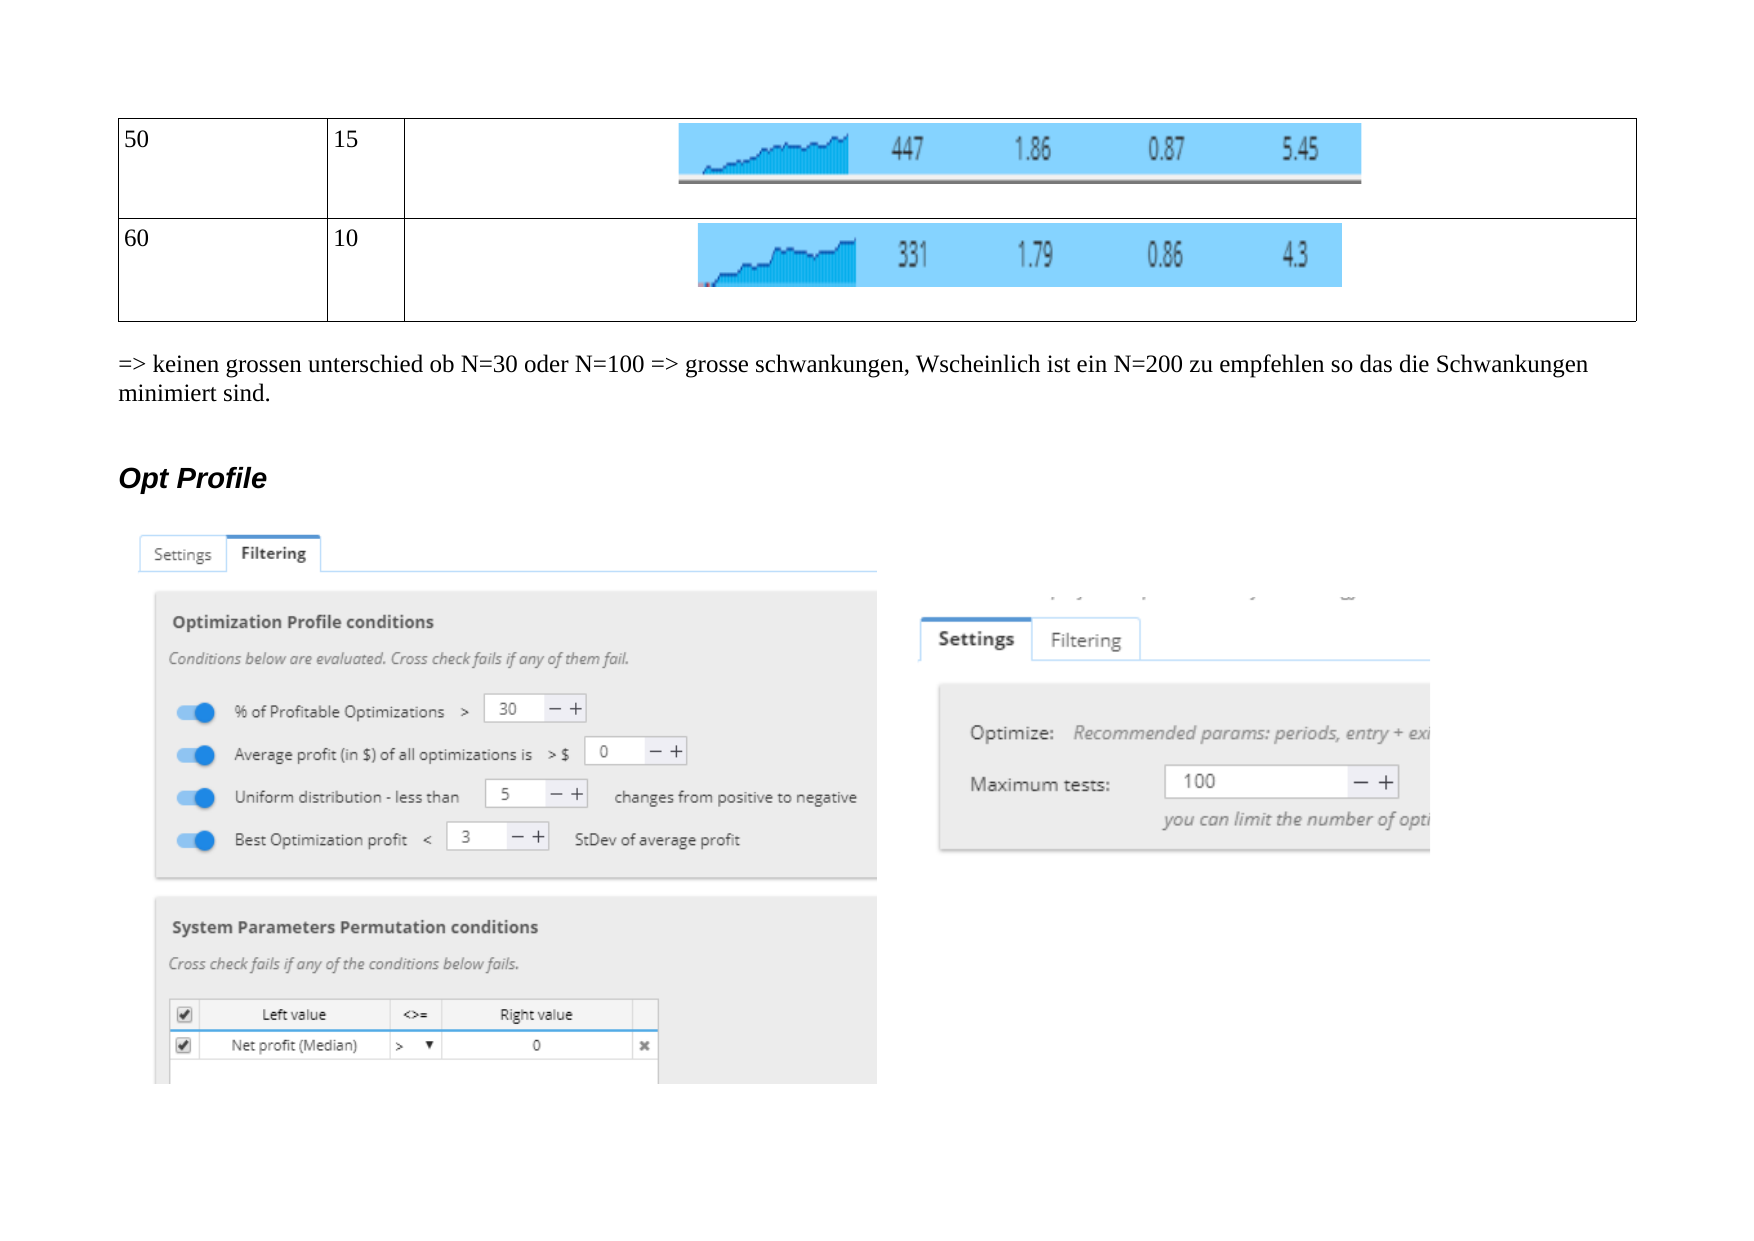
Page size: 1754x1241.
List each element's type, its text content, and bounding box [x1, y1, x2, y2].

picture [137, 524, 877, 1084]
table_cell 15 [328, 119, 404, 218]
text => keinen grossen unterschied ob N=30 oder N=100 => grosse schwankungen, Wscheinlich ist ein N=200 zu empfehlen so das die Schwankungen minimiert sind. [118, 349, 1636, 407]
table_cell [405, 119, 1636, 218]
table_cell [405, 224, 1636, 321]
subtitle Opt Profile [118, 461, 1636, 494]
table_cell 10 [328, 219, 404, 321]
table_cell [405, 219, 1636, 223]
table_cell 60 [119, 219, 327, 321]
table_cell 50 [119, 119, 327, 218]
picture [697, 223, 1342, 287]
picture [678, 123, 1362, 184]
picture [917, 597, 1430, 865]
